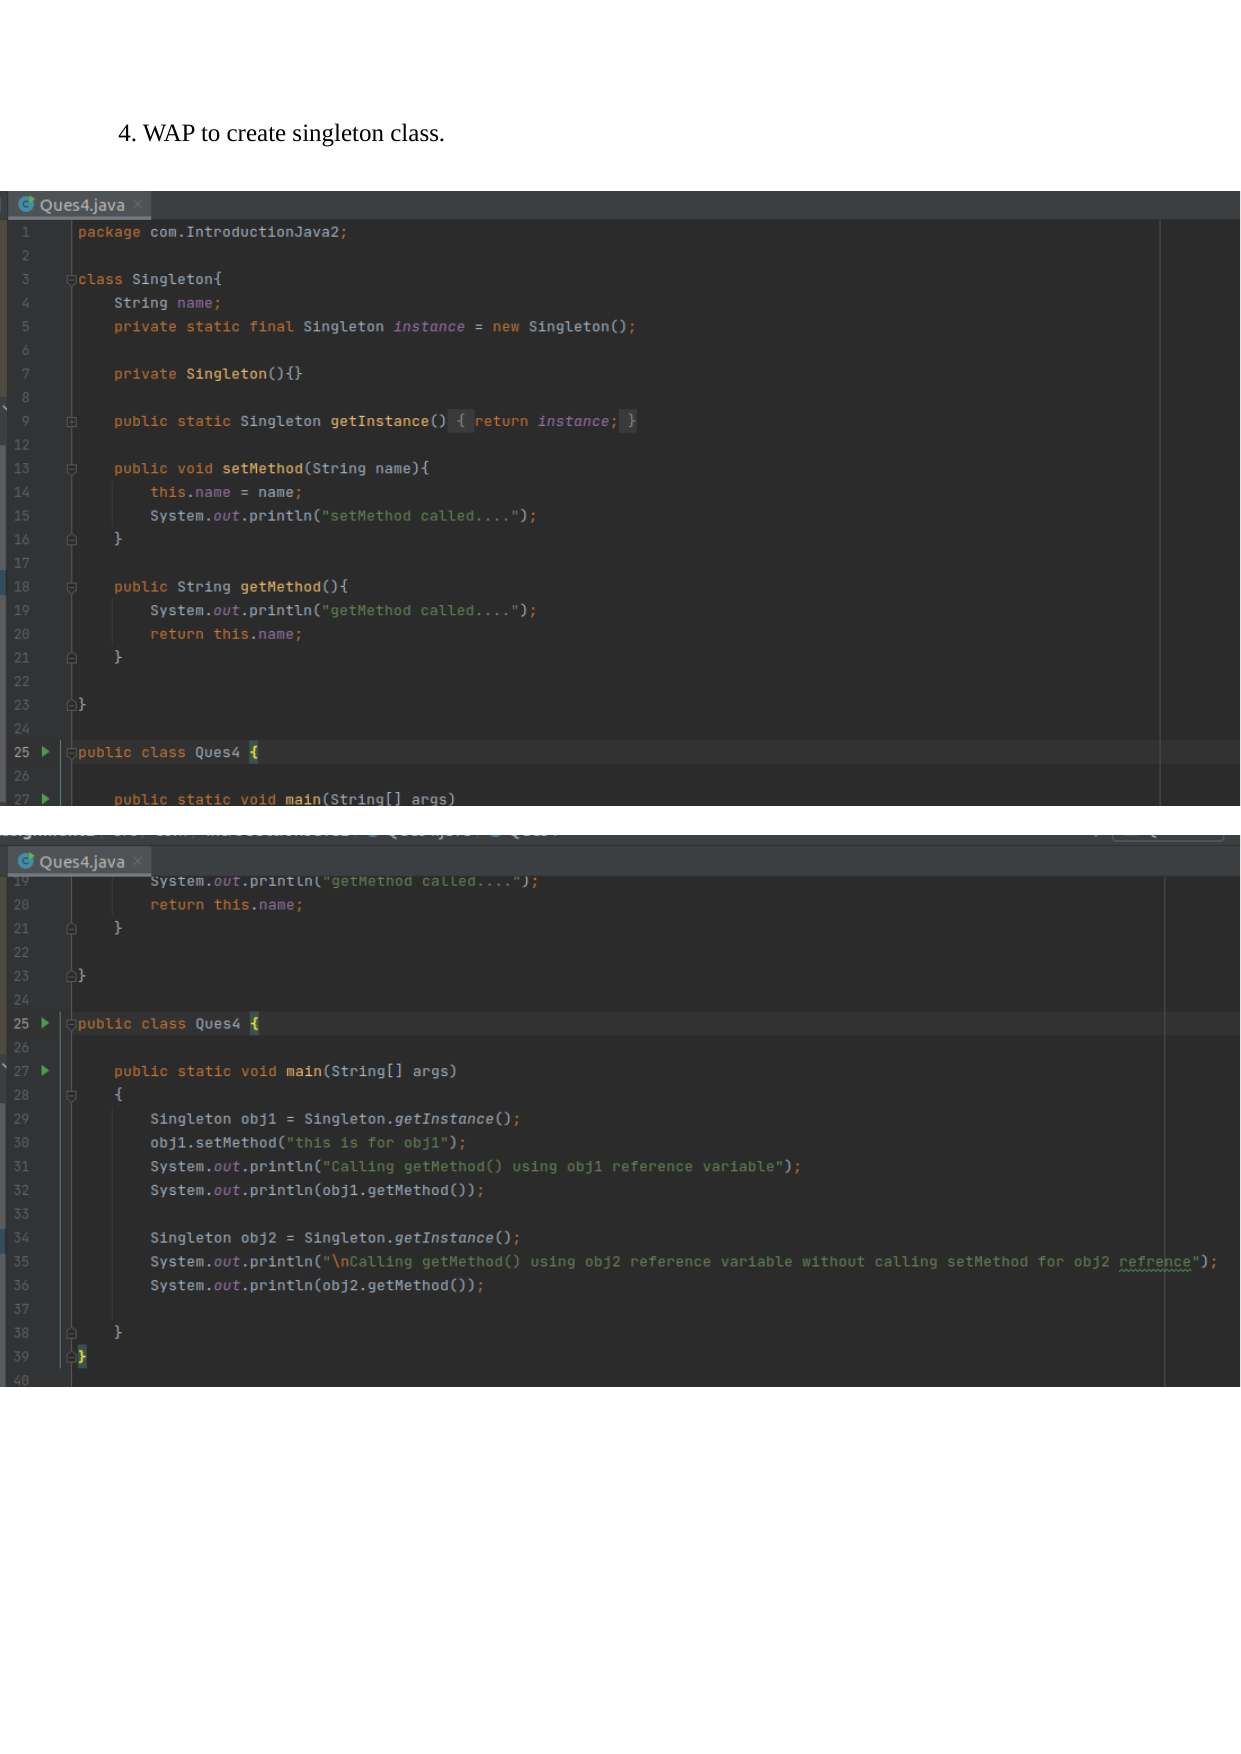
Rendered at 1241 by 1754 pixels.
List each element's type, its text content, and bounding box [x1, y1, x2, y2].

picture [0, 835, 1241, 1387]
picture [0, 191, 1241, 806]
text 4. WAP to create singleton class. [118, 118, 1122, 147]
